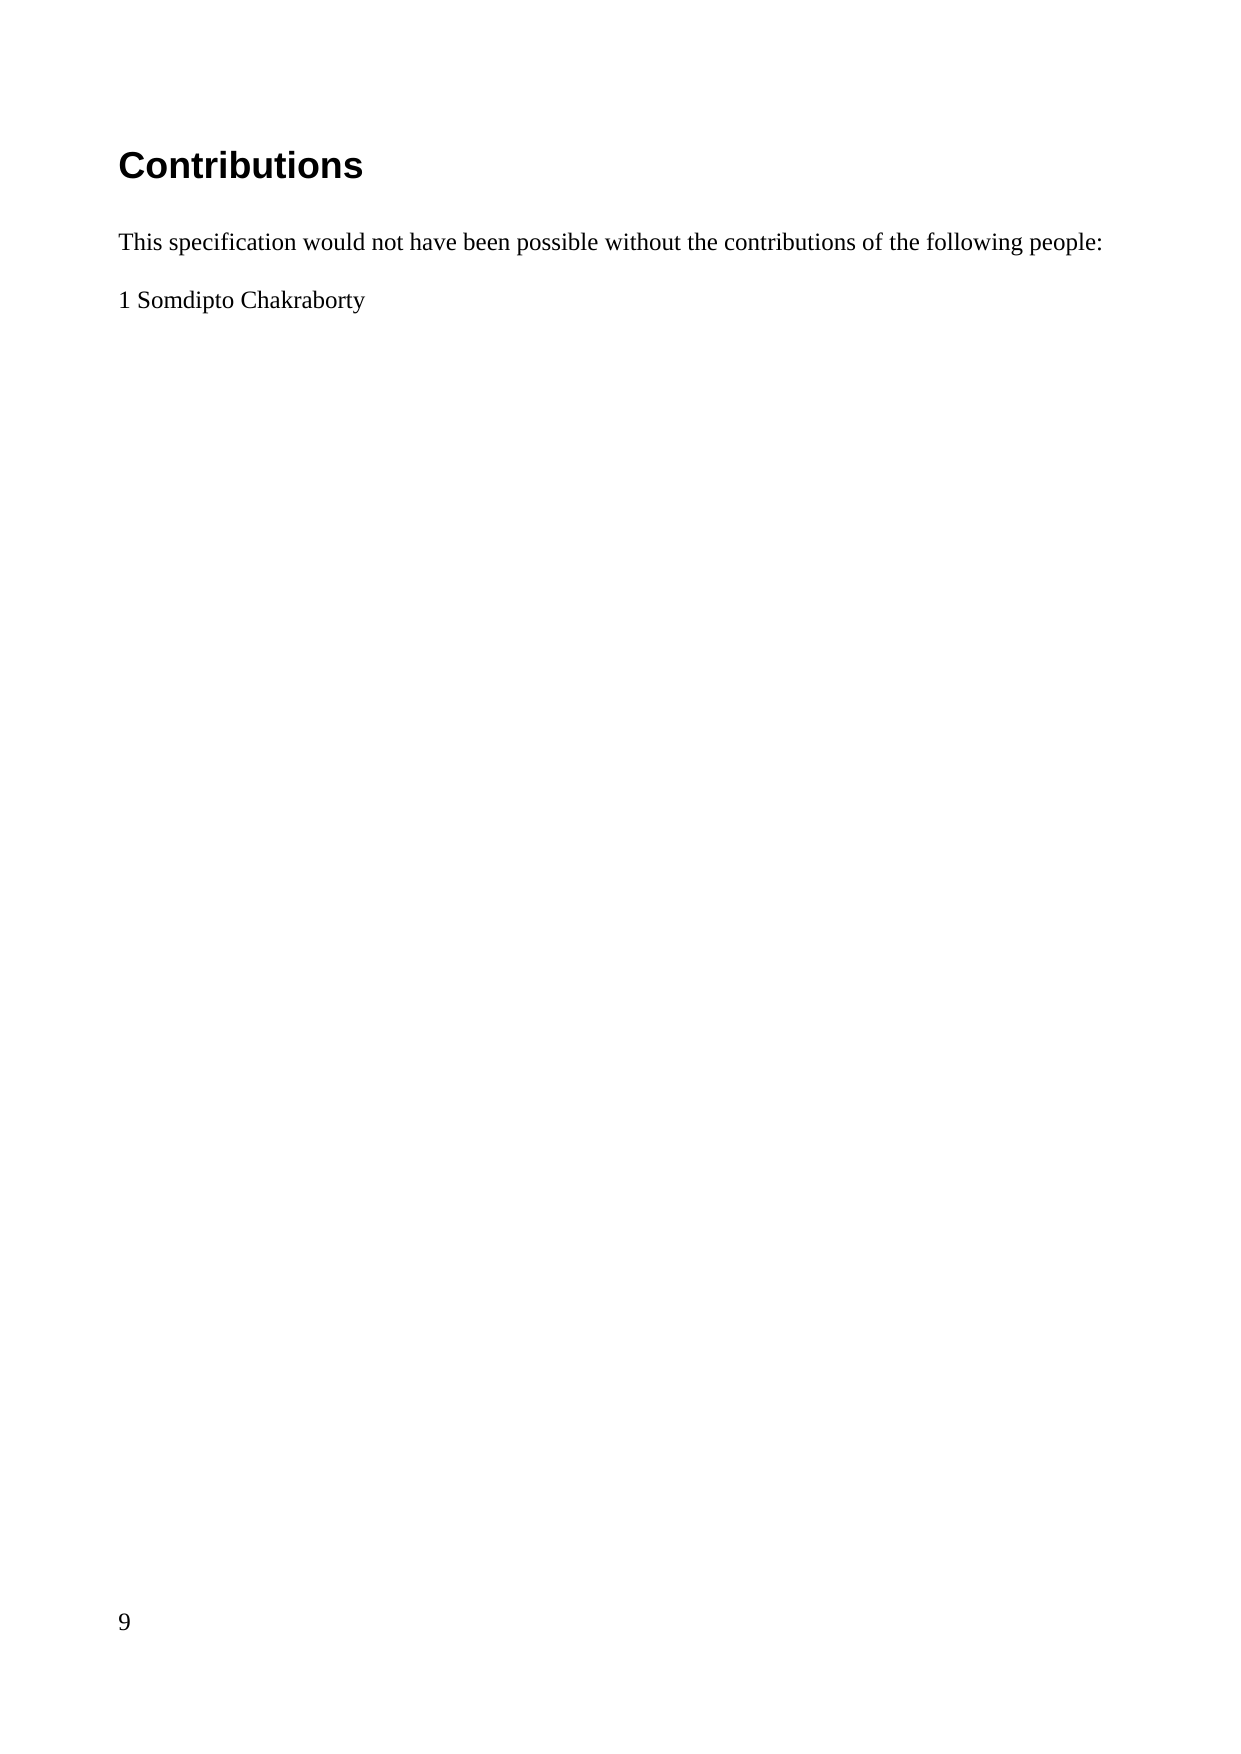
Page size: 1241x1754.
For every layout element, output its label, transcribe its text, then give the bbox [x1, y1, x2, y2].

text 1 Somdipto Chakraborty [118, 285, 1122, 314]
subtitle Contributions [118, 143, 1122, 186]
text This specification would not have been possible without the contributions of the following people: [118, 227, 1122, 256]
